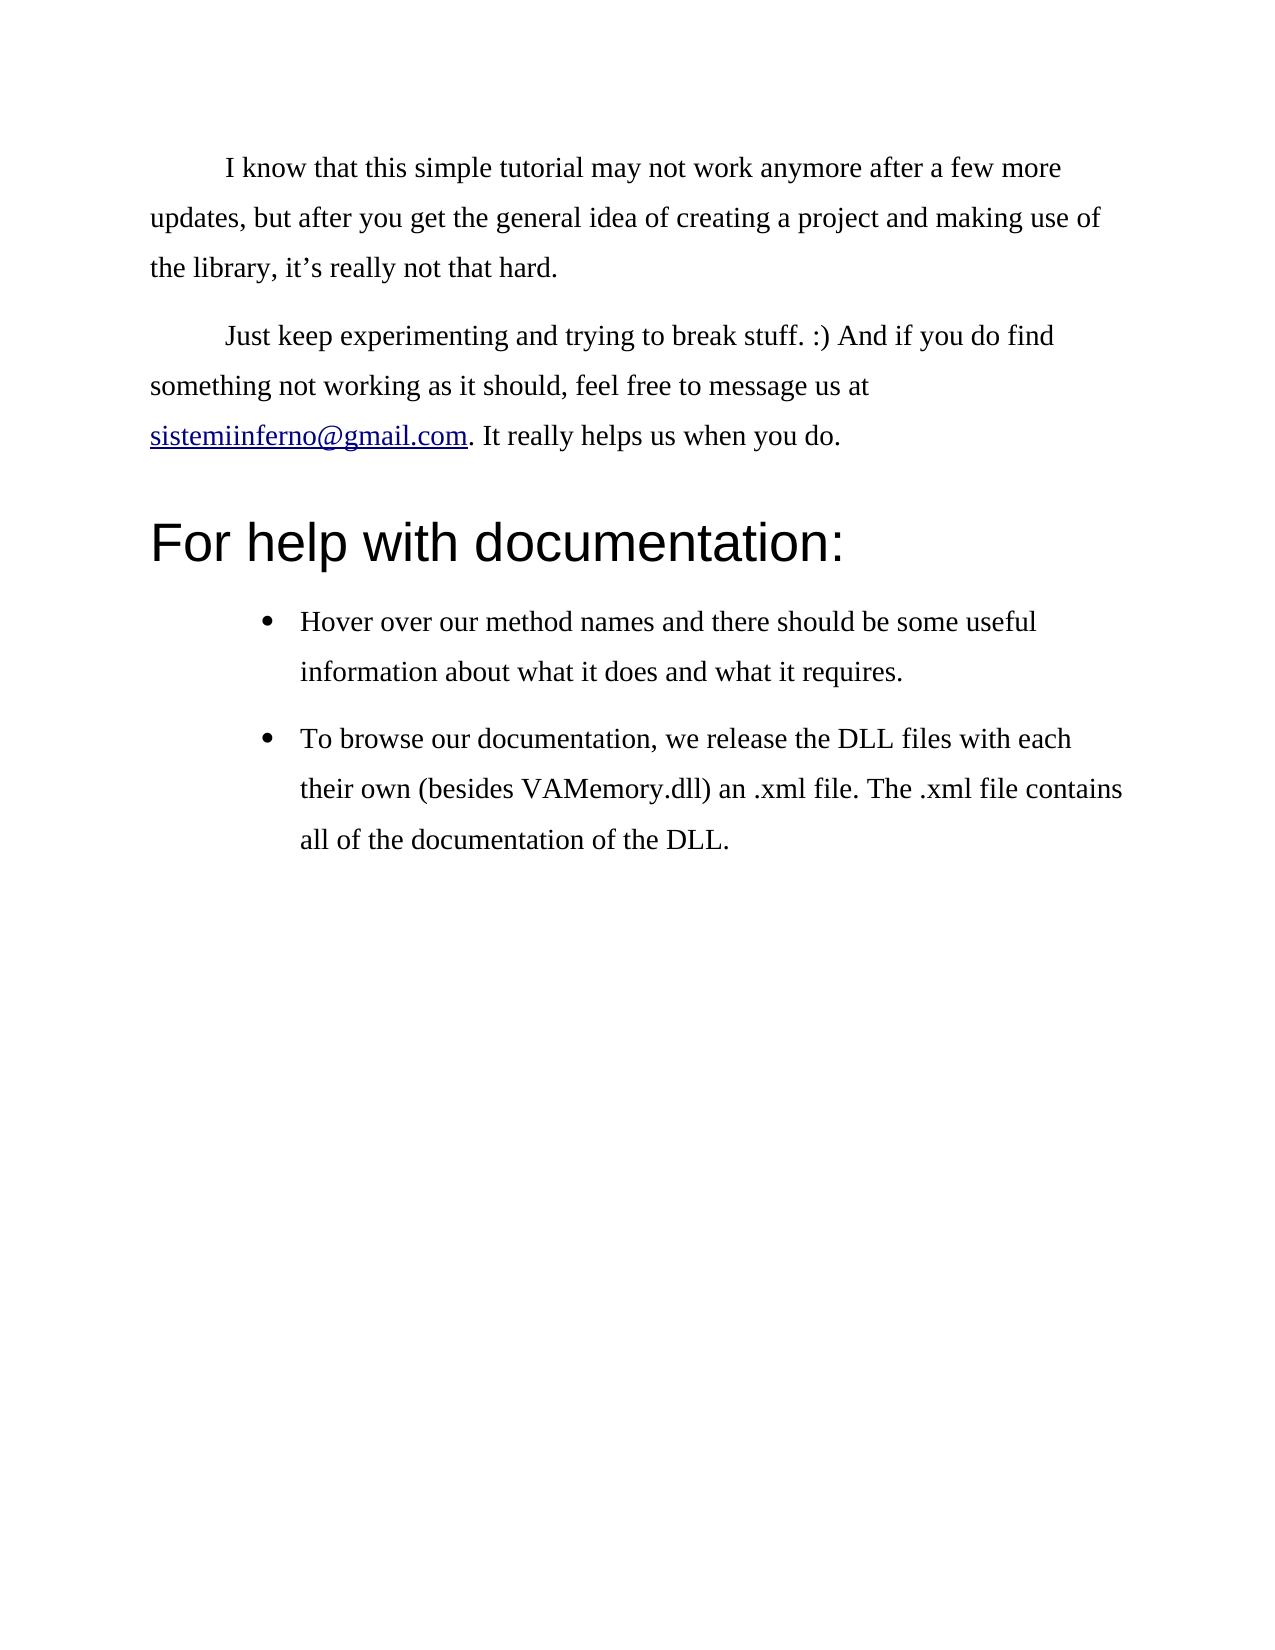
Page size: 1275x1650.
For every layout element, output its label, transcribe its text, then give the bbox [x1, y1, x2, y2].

text I know that this simple tutorial may not work anymore after a few more updates, but after you get the general idea of creating a project and making use of the library, it’s really not that hard. [150, 150, 1125, 284]
text Just keep experimenting and trying to break stuff. :) And if you do find something not working as it should, feel free to message us at sistemiinferno@gmail.com. It really helps us when you do. [150, 318, 1125, 452]
list To browse our documentation, we release the DLL files with each their own (besides VAMemory.dll) an .xml file. The .xml file contains all of the documentation of the DLL. [262, 721, 1125, 855]
list Hover over our method names and there should be some useful information about what it does and what it requires. [262, 604, 1125, 688]
subtitle For help with documentation: [150, 510, 1125, 572]
